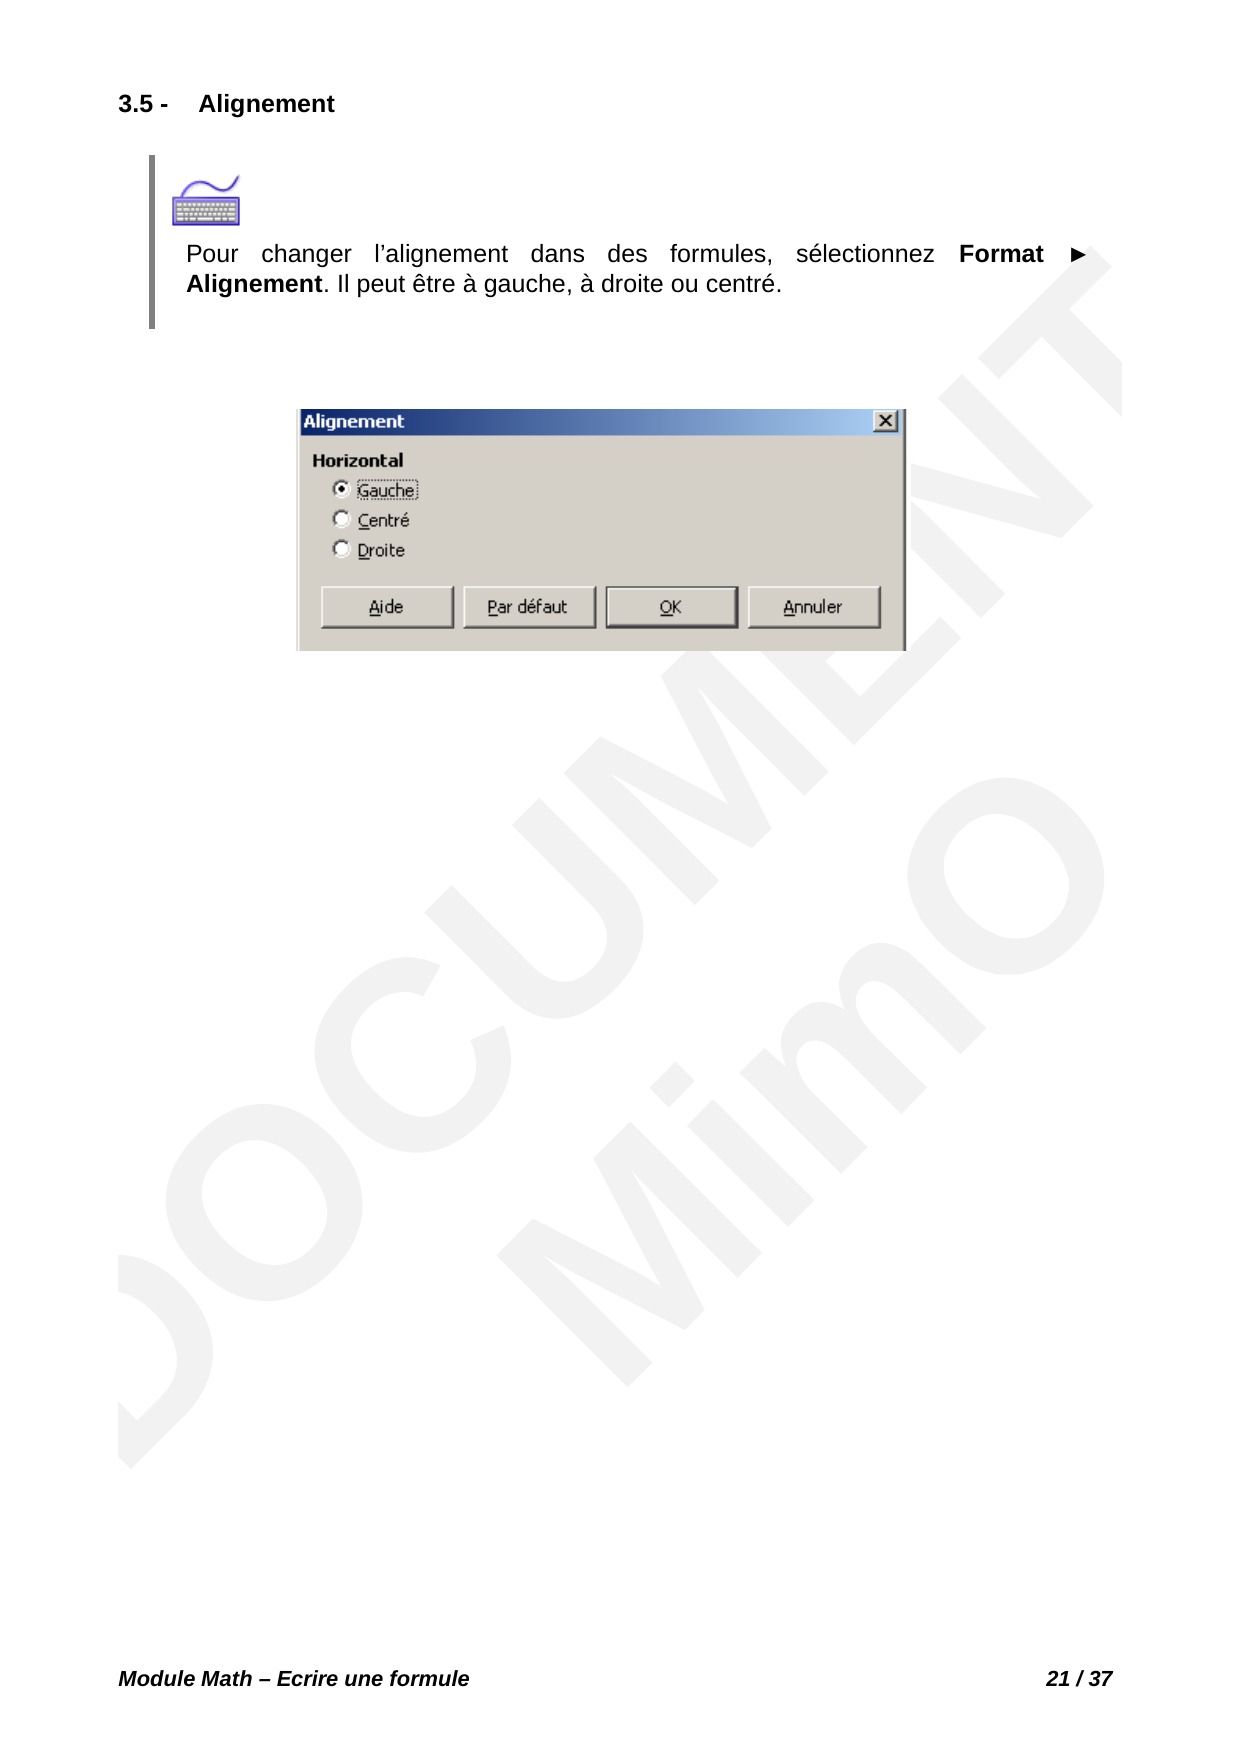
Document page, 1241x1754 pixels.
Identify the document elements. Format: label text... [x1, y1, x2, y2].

picture [295, 409, 911, 651]
picture [168, 164, 243, 240]
text Pour changer l’alignement dans des formules, sélectionnez Format ► Alignement. Il peut être à gauche, à droite ou centré. [155, 155, 1122, 329]
subtitle Alignement [118, 88, 1122, 118]
